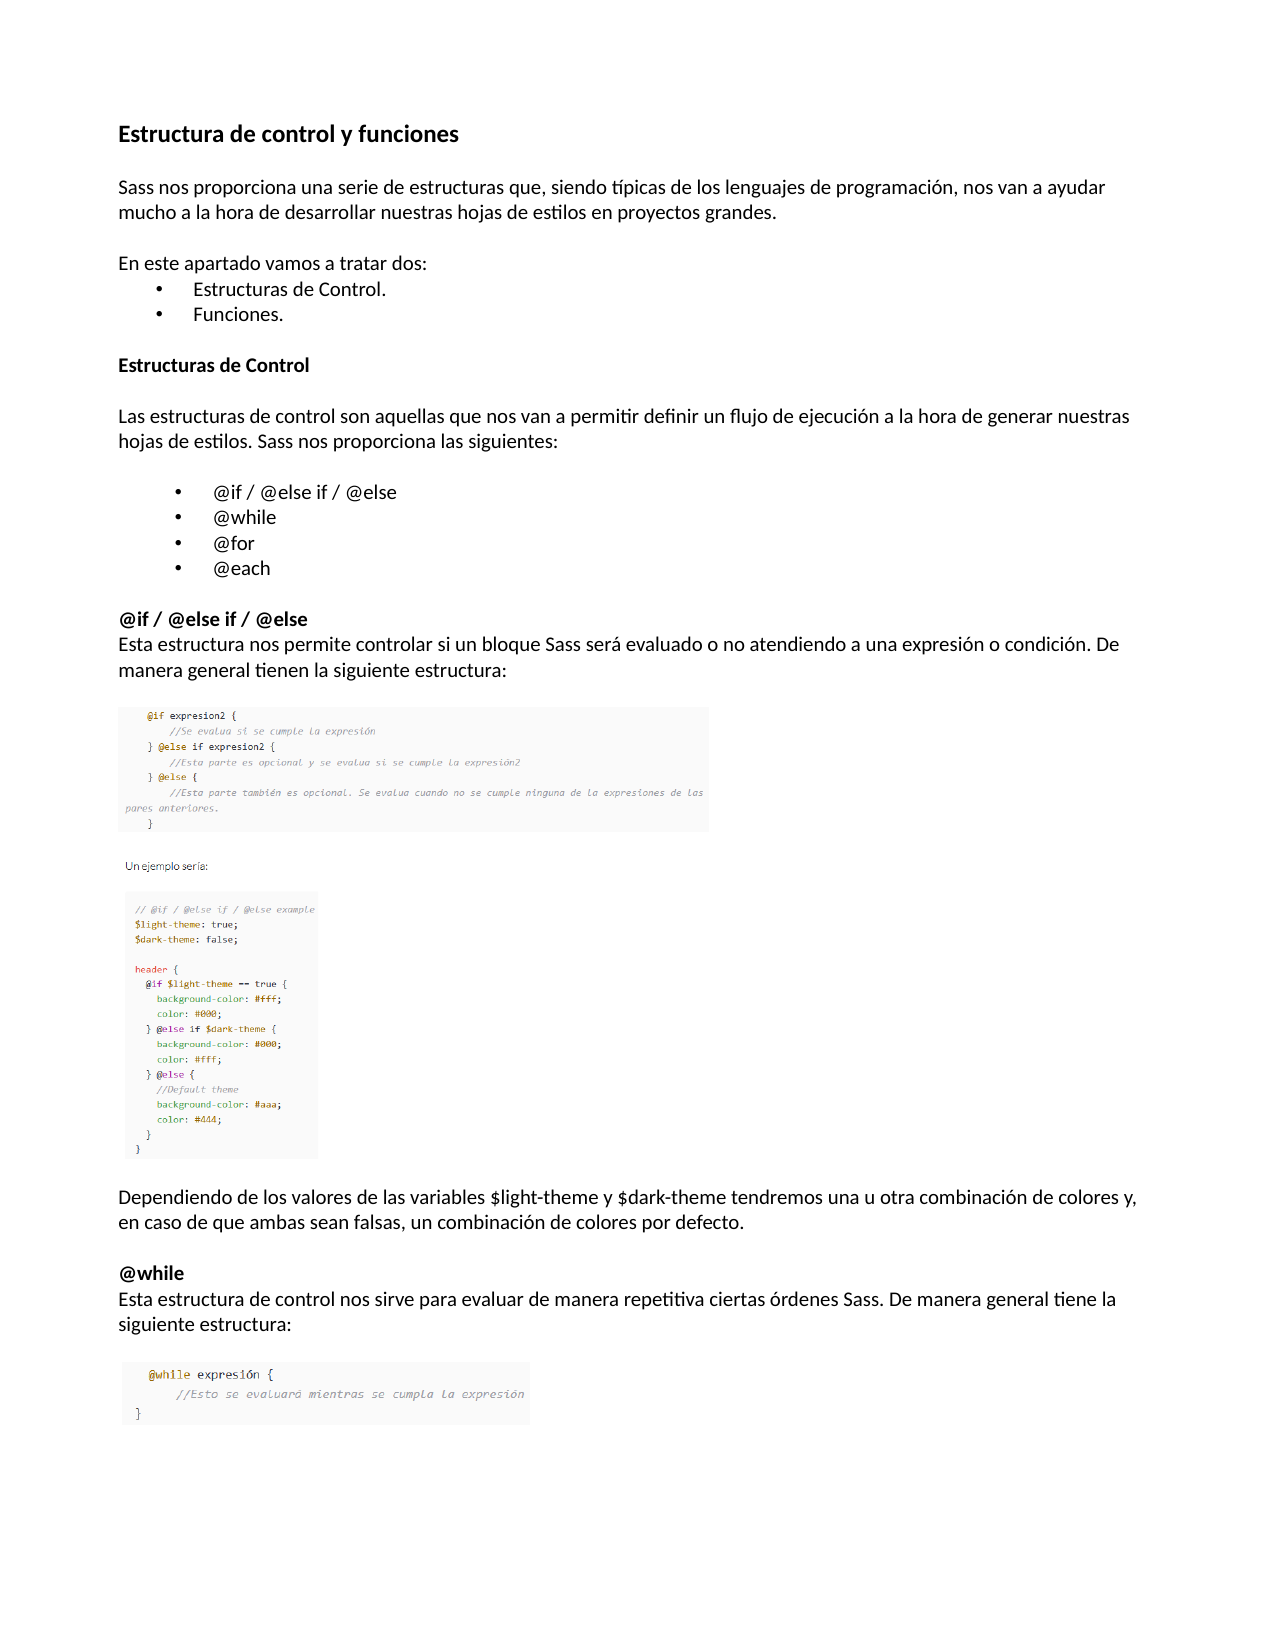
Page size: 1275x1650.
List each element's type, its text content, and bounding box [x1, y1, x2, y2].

list @if / @else if / @else [174, 479, 1157, 504]
text Esta estructura de control nos sirve para evaluar de manera repetitiva ciertas órdenes Sass. De manera general tiene la siguiente estructura: [118, 1286, 1157, 1337]
picture [118, 1362, 530, 1425]
list Estructuras de Control. [156, 276, 1157, 301]
list @for [174, 530, 1157, 555]
picture [118, 707, 709, 832]
text Dependiendo de los valores de las variables $light-theme y $dark-theme tendremos una u otra combinación de colores y, en caso de que ambas sean falsas, un combinación de colores por defecto. [118, 1184, 1157, 1235]
text Esta estructura nos permite controlar si un bloque Sass será evaluado o no atendiendo a una expresión o condición. De manera general tienen la siguiente estructura: [118, 632, 1157, 682]
text @while [118, 1260, 1157, 1286]
text @if / @else if / @else [118, 606, 1157, 632]
list @each [174, 555, 1157, 581]
picture [118, 857, 319, 1159]
text Estructura de control y funciones [118, 118, 1157, 149]
text Las estructuras de control son aquellas que nos van a permitir definir un flujo de ejecución a la hora de generar nuestras hojas de estilos. Sass nos proporciona las siguientes: [118, 403, 1157, 454]
text Estructuras de Control [118, 352, 1157, 377]
list Funciones. [156, 301, 1157, 327]
text En este apartado vamos a tratar dos: [118, 250, 1157, 276]
list @while [174, 504, 1157, 530]
text Sass nos proporciona una serie de estructuras que, siendo típicas de los lenguajes de programación, nos van a ayudar mucho a la hora de desarrollar nuestras hojas de estilos en proyectos grandes. [118, 174, 1157, 225]
